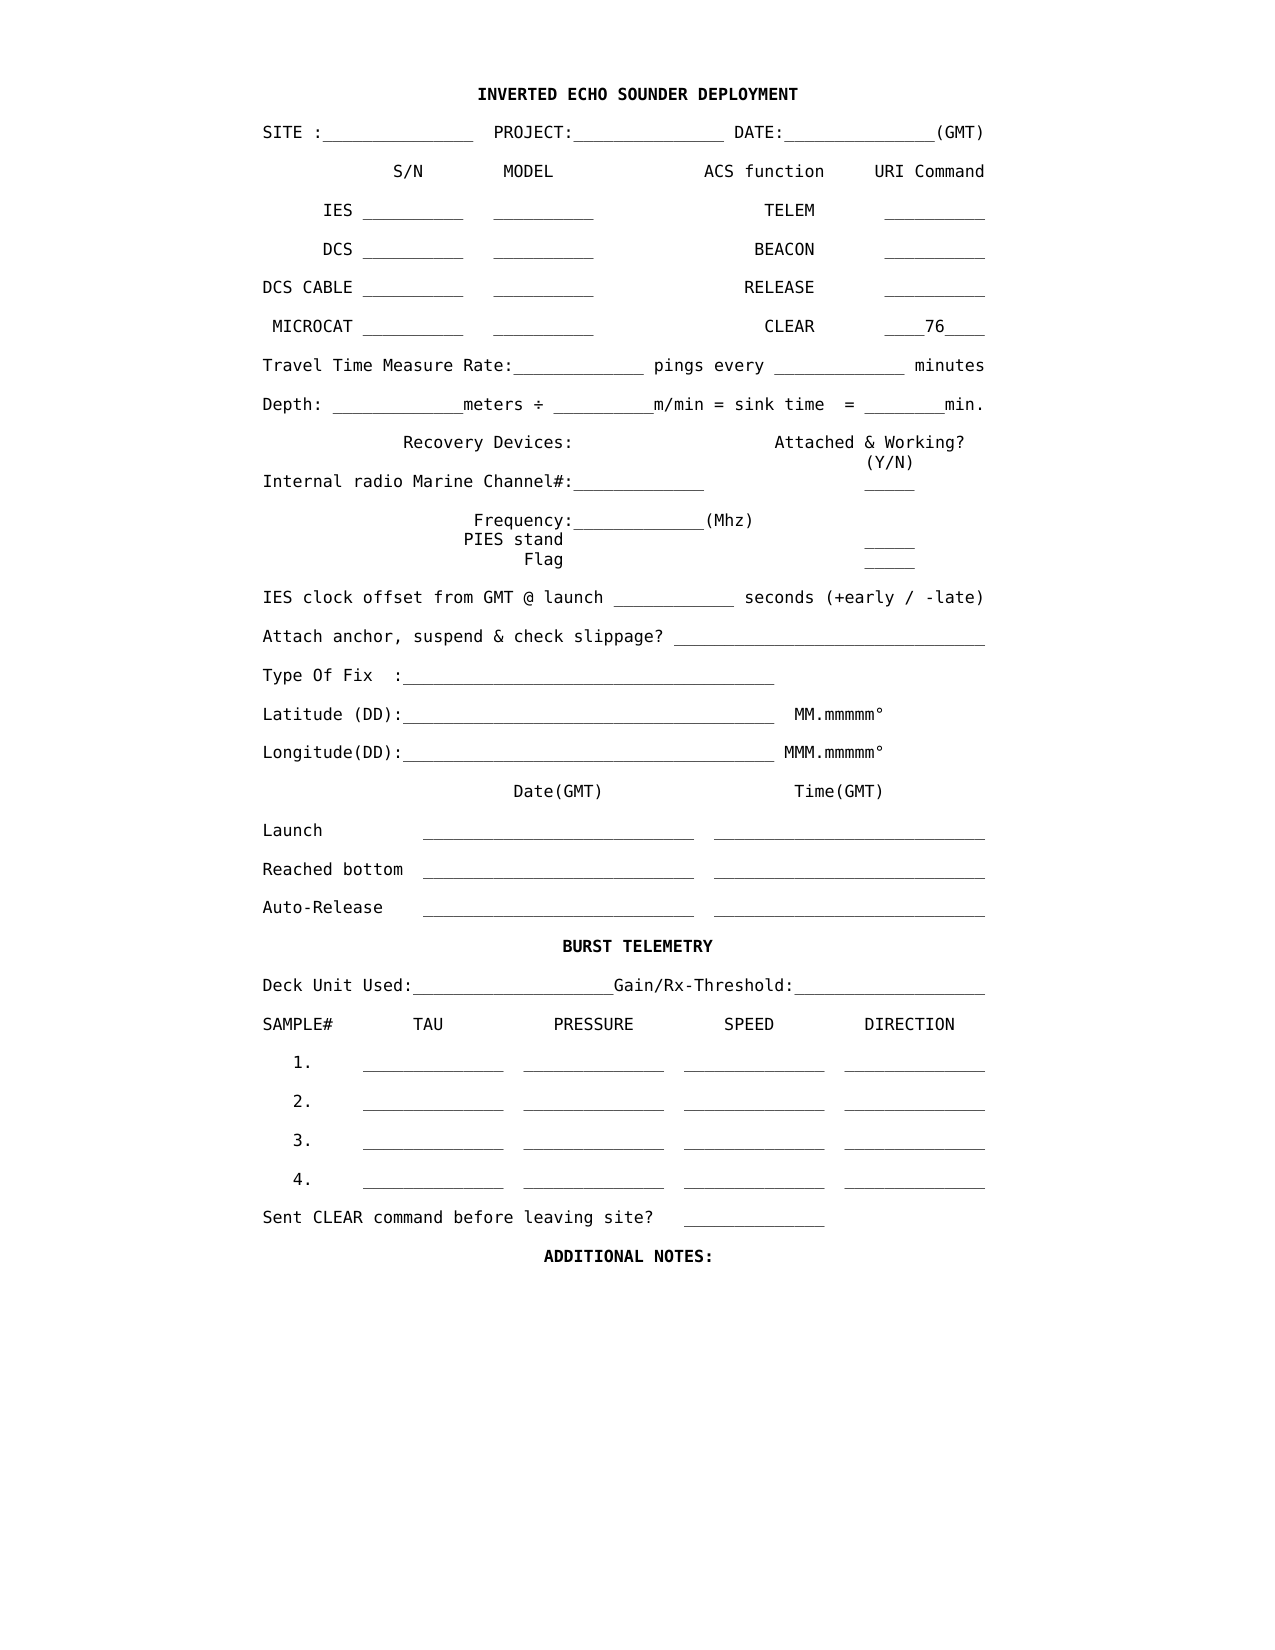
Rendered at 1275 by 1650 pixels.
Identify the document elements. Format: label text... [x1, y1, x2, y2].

text Flag _____ [262, 549, 1087, 569]
text Internal radio Marine Channel#:_____________ _____ [262, 472, 1087, 491]
text Auto-Release ___________________________ ___________________________ [262, 898, 1087, 917]
text (Y/N) [262, 452, 1087, 472]
text 2. ______________ ______________ ______________ ______________ [262, 1092, 1087, 1111]
text IES __________ __________ TELEM __________ [262, 201, 1087, 220]
text Longitude(DD):_____________________________________ MMM.mmmmm° [262, 743, 1087, 762]
text Deck Unit Used:____________________Gain/Rx-Threshold:___________________ [262, 976, 1087, 995]
text DCS __________ __________ BEACON __________ [262, 239, 1087, 259]
text ADDITIONAL NOTES: [262, 1247, 1087, 1266]
text Date(GMT) Time(GMT) [262, 782, 1087, 801]
text S/N MODEL ACS function URI Command [262, 162, 1087, 181]
text Launch ___________________________ ___________________________ [262, 821, 1087, 840]
text 1. ______________ ______________ ______________ ______________ [262, 1053, 1087, 1072]
text Latitude (DD):_____________________________________ MM.mmmmm° [262, 704, 1087, 724]
text Recovery Devices: Attached & Working? [262, 433, 1087, 452]
text Reached bottom ___________________________ ___________________________ [262, 859, 1087, 879]
text Attach anchor, suspend & check slippage? _______________________________ [262, 627, 1087, 646]
text Sent CLEAR command before leaving site? ______________ [262, 1208, 1087, 1227]
text PIES stand _____ [262, 530, 1087, 549]
text SAMPLE# TAU PRESSURE SPEED DIRECTION [262, 1014, 1087, 1034]
text 3. ______________ ______________ ______________ ______________ [262, 1131, 1087, 1150]
text DCS CABLE __________ __________ RELEASE __________ [262, 278, 1087, 297]
text SITE :_______________ PROJECT:_______________ DATE:_______________(GMT) [262, 123, 1087, 142]
text 4. ______________ ______________ ______________ ______________ [262, 1169, 1087, 1189]
text Frequency:_____________(Mhz) [262, 511, 1087, 530]
text INVERTED ECHO SOUNDER DEPLOYMENT [187, 84, 1087, 104]
text MICROCAT __________ __________ CLEAR ____76____ [262, 317, 1087, 336]
text BURST TELEMETRY [187, 937, 1087, 956]
text Depth: _____________meters ÷ __________m/min = sink time = ________min. [262, 394, 1087, 414]
text IES clock offset from GMT @ launch ____________ seconds (+early / -late) [262, 588, 1087, 607]
text Type Of Fix :_____________________________________ [262, 666, 1087, 685]
text Travel Time Measure Rate:_____________ pings every _____________ minutes [262, 356, 1087, 375]
